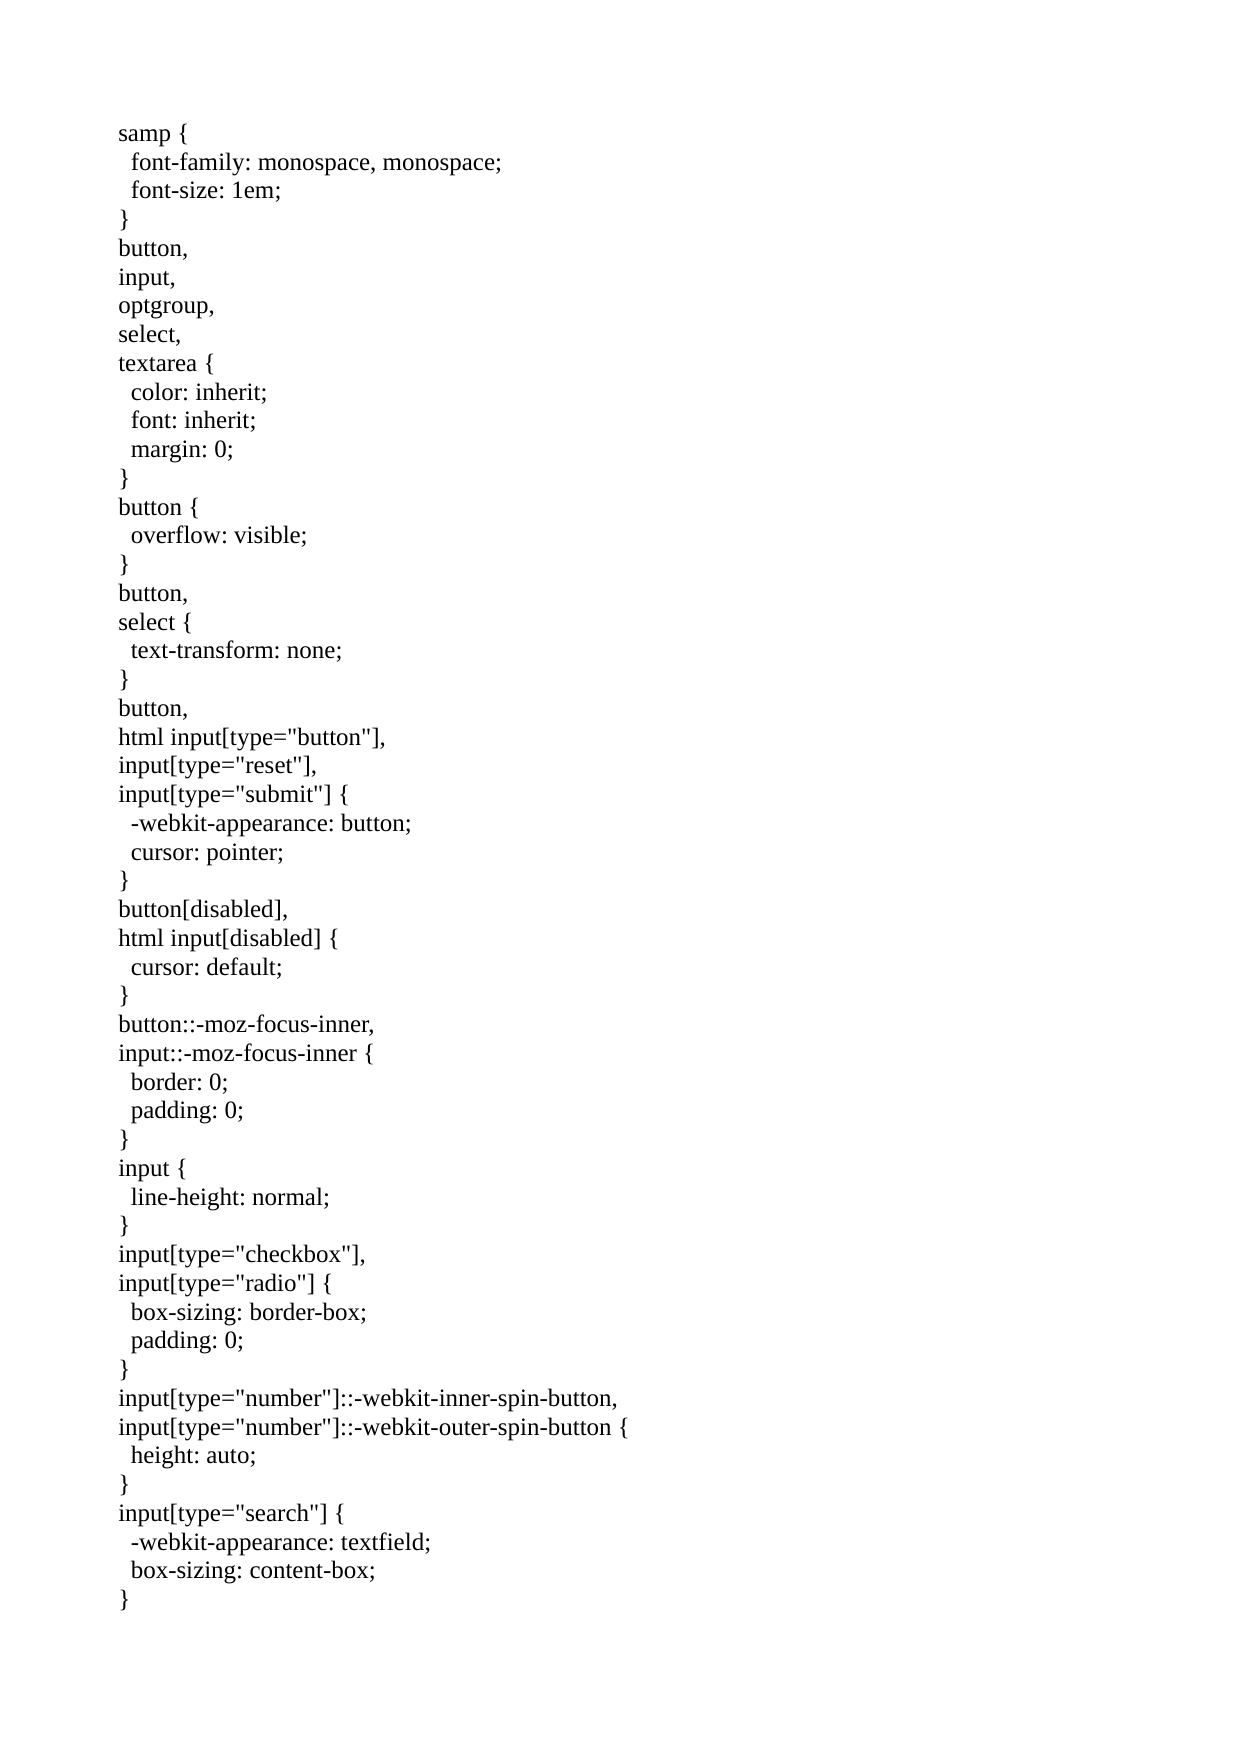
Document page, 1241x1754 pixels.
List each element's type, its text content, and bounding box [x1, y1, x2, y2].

text textarea { [118, 348, 1122, 377]
text html input[disabled] { [118, 923, 1122, 952]
text font-size: 1em; [118, 176, 1122, 204]
text } [118, 549, 1122, 578]
text } [118, 1469, 1122, 1498]
text } [118, 204, 1122, 233]
text optgroup, [118, 291, 1122, 319]
text button { [118, 492, 1122, 521]
text text-transform: none; [118, 636, 1122, 664]
text font-family: monospace, monospace; [118, 147, 1122, 176]
text overflow: visible; [118, 521, 1122, 549]
text select { [118, 607, 1122, 636]
text } [118, 866, 1122, 894]
text select, [118, 319, 1122, 348]
text button, [118, 578, 1122, 607]
text } [118, 1354, 1122, 1383]
text input, [118, 262, 1122, 291]
text } [118, 463, 1122, 492]
text } [118, 1584, 1122, 1613]
text } [118, 981, 1122, 1009]
text margin: 0; [118, 434, 1122, 463]
text samp { [118, 118, 1122, 147]
text input::-moz-focus-inner { [118, 1038, 1122, 1067]
text input[type="search"] { [118, 1498, 1122, 1527]
text input[type="number"]::-webkit-inner-spin-button, [118, 1383, 1122, 1412]
text button, [118, 233, 1122, 262]
text button::-moz-focus-inner, [118, 1009, 1122, 1038]
text input { [118, 1153, 1122, 1182]
text input[type="submit"] { [118, 779, 1122, 808]
text } [118, 1211, 1122, 1239]
text } [118, 664, 1122, 693]
text html input[type="button"], [118, 722, 1122, 751]
text line-height: normal; [118, 1182, 1122, 1211]
text padding: 0; [118, 1326, 1122, 1354]
text input[type="reset"], [118, 751, 1122, 779]
text border: 0; [118, 1067, 1122, 1096]
text button, [118, 693, 1122, 722]
text input[type="checkbox"], [118, 1239, 1122, 1268]
text cursor: default; [118, 952, 1122, 981]
text input[type="number"]::-webkit-outer-spin-button { [118, 1412, 1122, 1441]
text cursor: pointer; [118, 837, 1122, 866]
text input[type="radio"] { [118, 1268, 1122, 1297]
text box-sizing: content-box; [118, 1556, 1122, 1584]
text color: inherit; [118, 377, 1122, 406]
text box-sizing: border-box; [118, 1297, 1122, 1326]
text } [118, 1124, 1122, 1153]
text button[disabled], [118, 894, 1122, 923]
text -webkit-appearance: button; [118, 808, 1122, 837]
text font: inherit; [118, 406, 1122, 434]
text height: auto; [118, 1441, 1122, 1469]
text -webkit-appearance: textfield; [118, 1527, 1122, 1556]
text padding: 0; [118, 1096, 1122, 1124]
